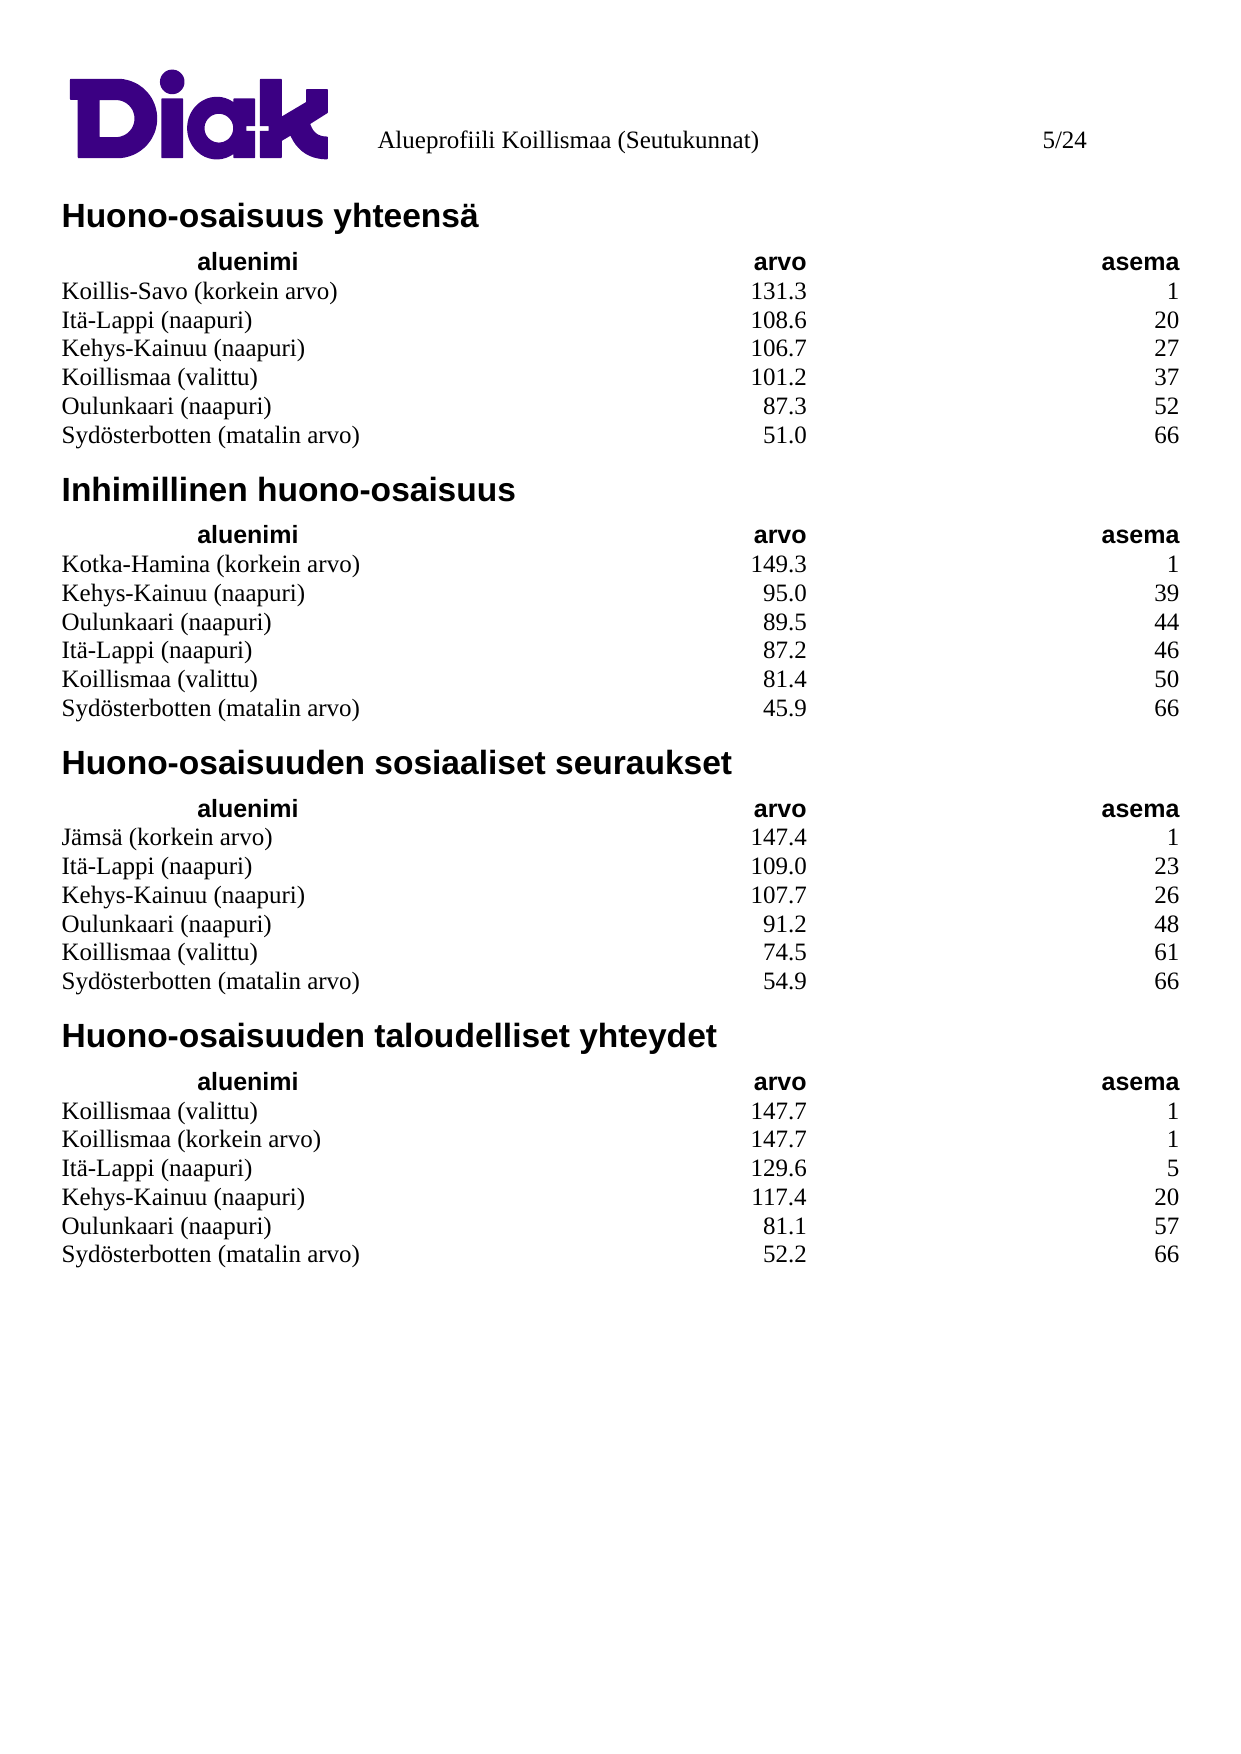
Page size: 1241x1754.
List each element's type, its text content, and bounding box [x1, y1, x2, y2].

table_cell 45.9 [434, 693, 806, 722]
table_header aluenimi [61, 247, 434, 276]
table_cell Oulunkaari (naapuri) [61, 391, 434, 420]
table_cell 20 [806, 1182, 1179, 1211]
table_cell 81.4 [434, 664, 806, 693]
table_cell 89.5 [434, 607, 806, 636]
table_cell 87.3 [434, 391, 806, 420]
table_cell 66 [806, 420, 1179, 448]
table_cell 44 [806, 607, 1179, 636]
table_header arvo [434, 521, 806, 549]
table_cell Sydösterbotten (matalin arvo) [61, 966, 434, 995]
table_header aluenimi [61, 794, 434, 822]
subtitle Inhimillinen huono-osaisuus [61, 469, 1179, 508]
table_cell Itä-Lappi (naapuri) [61, 305, 434, 333]
table_cell 39 [806, 578, 1179, 607]
table_cell 20 [806, 305, 1179, 333]
table_cell 5 [806, 1153, 1179, 1182]
table_cell 1 [806, 1125, 1179, 1153]
table_cell 149.3 [434, 549, 806, 578]
table_cell 107.7 [434, 880, 806, 909]
table_header asema [806, 794, 1179, 822]
table_cell 91.2 [434, 909, 806, 937]
table_header arvo [434, 794, 806, 822]
table_cell Itä-Lappi (naapuri) [61, 1153, 434, 1182]
table_cell 101.2 [434, 362, 806, 391]
table_cell 81.1 [434, 1211, 806, 1239]
table_cell 46 [806, 636, 1179, 664]
table_cell 66 [806, 693, 1179, 722]
table_cell Koillismaa (valittu) [61, 362, 434, 391]
table_cell 95.0 [434, 578, 806, 607]
table_cell 27 [806, 334, 1179, 362]
table_cell Itä-Lappi (naapuri) [61, 851, 434, 880]
table_cell Koillismaa (korkein arvo) [61, 1125, 434, 1153]
table_cell 51.0 [434, 420, 806, 448]
table_cell 74.5 [434, 938, 806, 966]
table_cell 1 [806, 823, 1179, 851]
table_cell 131.3 [434, 276, 806, 305]
table_cell 1 [806, 276, 1179, 305]
subtitle Huono-osaisuuden sosiaaliset seuraukset [61, 743, 1179, 781]
table_cell Sydösterbotten (matalin arvo) [61, 1240, 434, 1268]
subtitle Huono-osaisuuden taloudelliset yhteydet [61, 1016, 1179, 1054]
table_header asema [806, 521, 1179, 549]
table_header aluenimi [61, 521, 434, 549]
table_cell Kehys-Kainuu (naapuri) [61, 334, 434, 362]
table_cell 117.4 [434, 1182, 806, 1211]
table_cell 52.2 [434, 1240, 806, 1268]
table_cell 87.2 [434, 636, 806, 664]
table_cell 109.0 [434, 851, 806, 880]
table_cell 61 [806, 938, 1179, 966]
table_header aluenimi [61, 1067, 434, 1096]
table_cell 147.4 [434, 823, 806, 851]
table_cell Itä-Lappi (naapuri) [61, 636, 434, 664]
table_cell 108.6 [434, 305, 806, 333]
table_cell Sydösterbotten (matalin arvo) [61, 420, 434, 448]
table_cell Koillismaa (valittu) [61, 1096, 434, 1124]
table_cell 147.7 [434, 1125, 806, 1153]
table_cell Kehys-Kainuu (naapuri) [61, 880, 434, 909]
table_header arvo [434, 247, 806, 276]
table_cell 37 [806, 362, 1179, 391]
table_cell 54.9 [434, 966, 806, 995]
table_cell Kotka-Hamina (korkein arvo) [61, 549, 434, 578]
table_header asema [806, 1067, 1179, 1096]
table_cell Kehys-Kainuu (naapuri) [61, 1182, 434, 1211]
table_cell 66 [806, 1240, 1179, 1268]
table_cell Sydösterbotten (matalin arvo) [61, 693, 434, 722]
table_cell Koillismaa (valittu) [61, 938, 434, 966]
table_cell 106.7 [434, 334, 806, 362]
table_cell Koillismaa (valittu) [61, 664, 434, 693]
table_cell 66 [806, 966, 1179, 995]
table_header asema [806, 247, 1179, 276]
table_header arvo [434, 1067, 806, 1096]
table_cell 129.6 [434, 1153, 806, 1182]
table_cell Kehys-Kainuu (naapuri) [61, 578, 434, 607]
table_cell Oulunkaari (naapuri) [61, 1211, 434, 1239]
table_cell 57 [806, 1211, 1179, 1239]
subtitle Huono-osaisuus yhteensä [61, 196, 1179, 235]
table_cell 147.7 [434, 1096, 806, 1124]
table_cell 48 [806, 909, 1179, 937]
table_cell Oulunkaari (naapuri) [61, 607, 434, 636]
table_cell 1 [806, 549, 1179, 578]
table_cell Jämsä (korkein arvo) [61, 823, 434, 851]
table_cell Koillis-Savo (korkein arvo) [61, 276, 434, 305]
table_cell 52 [806, 391, 1179, 420]
table_cell Oulunkaari (naapuri) [61, 909, 434, 937]
table_cell 26 [806, 880, 1179, 909]
table_cell 1 [806, 1096, 1179, 1124]
table_cell 23 [806, 851, 1179, 880]
table_cell 50 [806, 664, 1179, 693]
